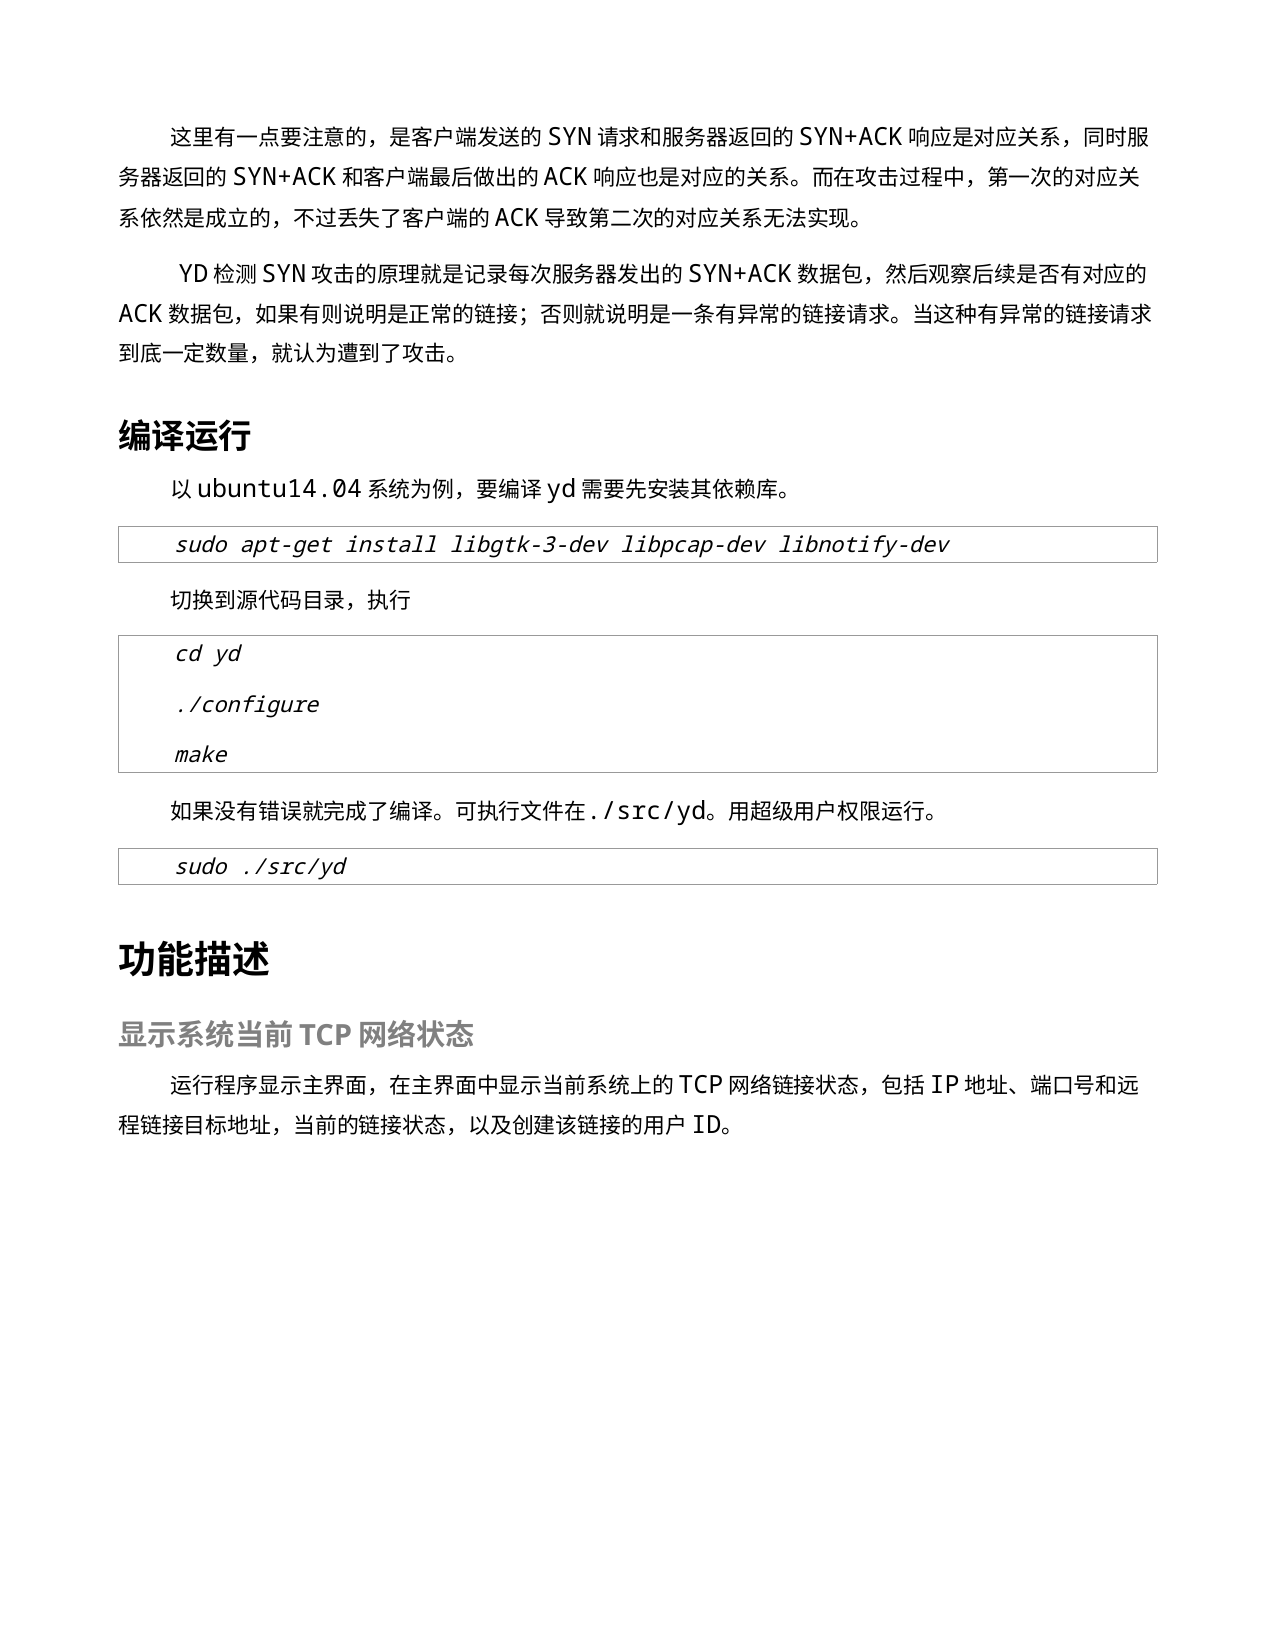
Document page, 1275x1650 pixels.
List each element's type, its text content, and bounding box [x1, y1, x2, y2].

text YD检测SYN攻击的原理就是记录每次服务器发出的SYN+ACK数据包，然后观察后续是否有对应的ACK数据包，如果有则说明是正常的链接；否则就说明是一条有异常的链接请求。当这种有异常的链接请求到底一定数量，就认为遭到了攻击。 [118, 255, 1157, 368]
subtitle 显示系统当前TCP网络状态 [118, 1011, 1157, 1054]
text sudo apt-get install libgtk-3-dev libpcap-dev libnotify-dev [119, 527, 1157, 562]
text 以ubuntu14.04系统为例，要编译yd需要先安装其依赖库。 [118, 471, 1157, 505]
text 运行程序显示主界面，在主界面中显示当前系统上的TCP网络链接状态，包括IP地址、端口号和远程链接目标地址，当前的链接状态，以及创建该链接的用户ID。 [118, 1066, 1157, 1141]
text 这里有一点要注意的，是客户端发送的SYN请求和服务器返回的SYN+ACK响应是对应关系，同时服务器返回的SYN+ACK和客户端最后做出的ACK响应也是对应的关系。而在攻击过程中，第一次的对应关系依然是成立的，不过丢失了客户端的ACK导致第二次的对应关系无法实现。 [118, 118, 1157, 234]
text cd yd [119, 636, 1157, 668]
text 如果没有错误就完成了编译。可执行文件在./src/yd。用超级用户权限运行。 [118, 792, 1157, 826]
subtitle 编译运行 [118, 410, 1157, 458]
text make [119, 736, 1157, 772]
text 切换到源代码目录，执行 [118, 583, 1157, 614]
subtitle 功能描述 [118, 929, 1157, 984]
text sudo ./src/yd [119, 849, 1157, 884]
text ./configure [119, 686, 1157, 718]
